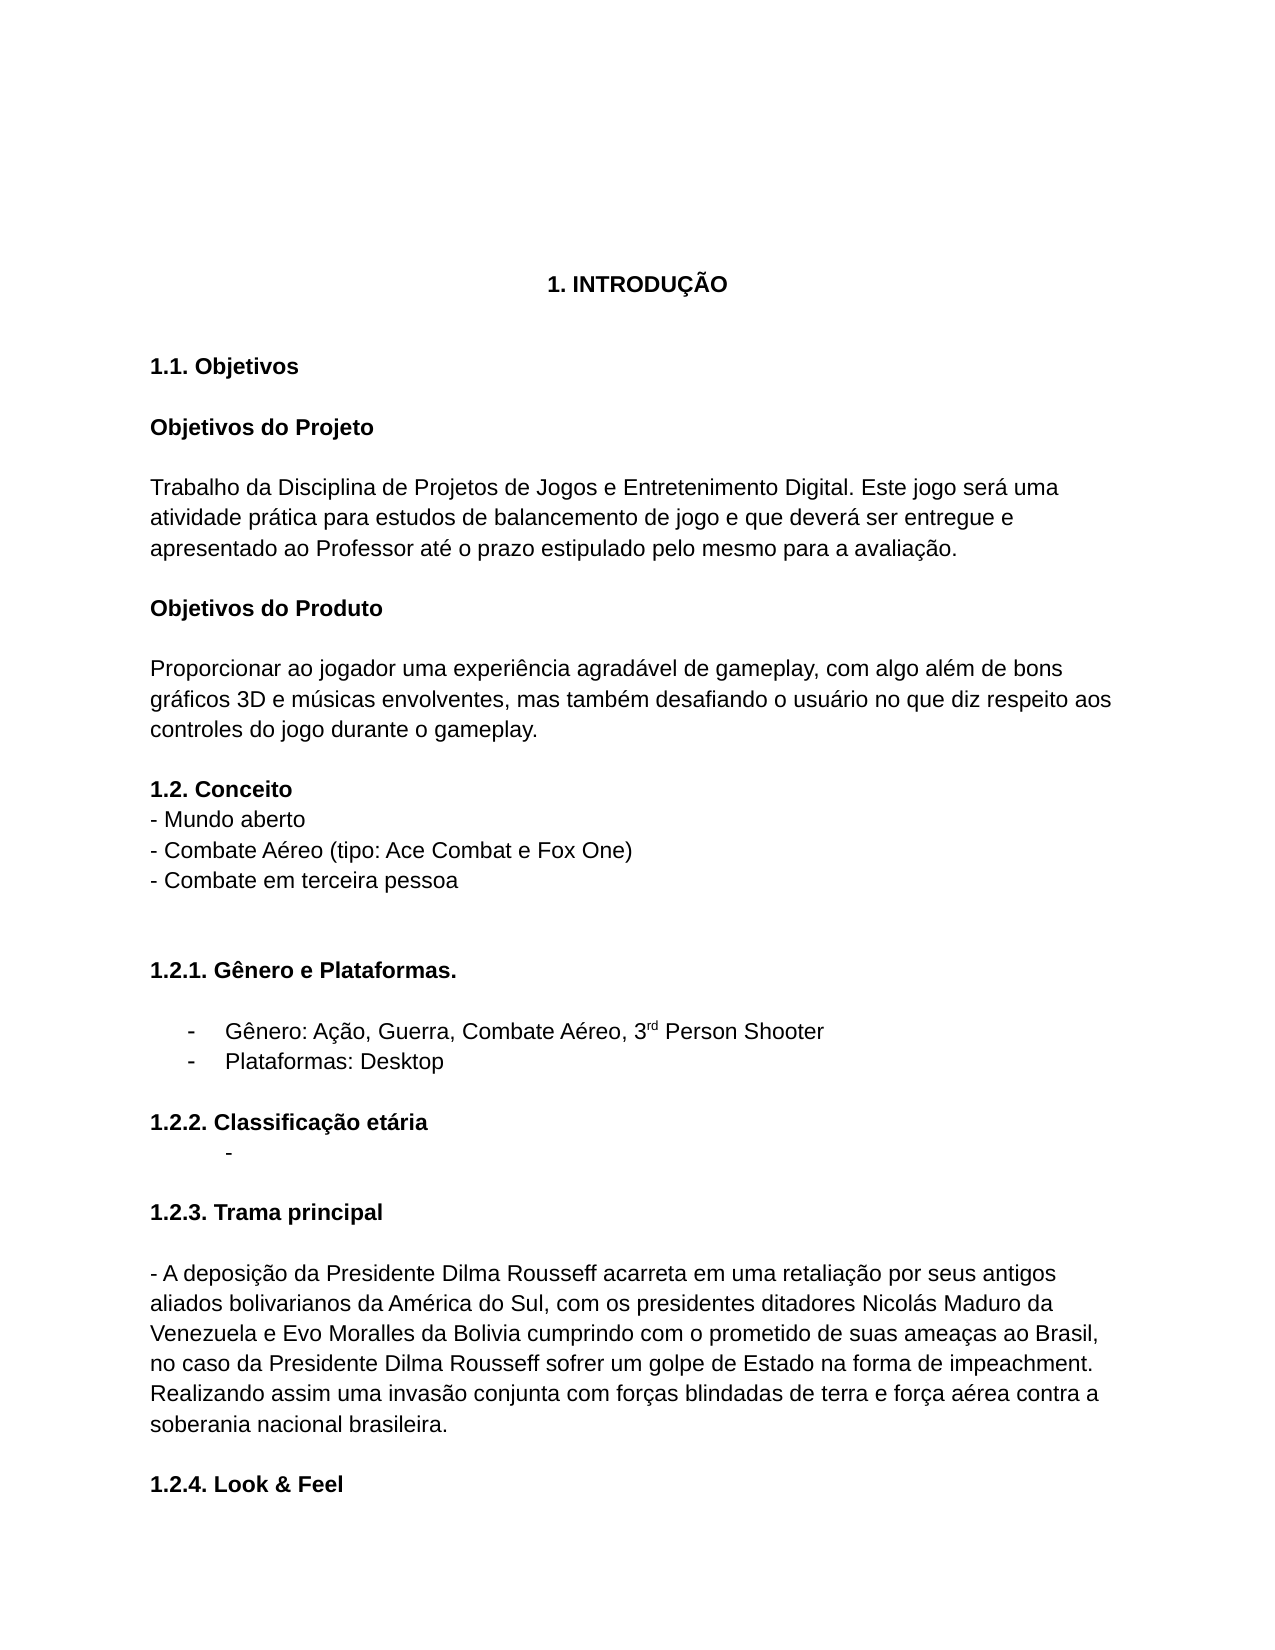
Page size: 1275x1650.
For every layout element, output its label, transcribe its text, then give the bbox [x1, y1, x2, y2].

text - Mundo aberto [150, 806, 1125, 833]
text 1.2.4. Look & Feel [150, 1471, 1125, 1497]
text - A deposição da Presidente Dilma Rousseff acarreta em uma retaliação por seus antigos aliados bolivarianos da América do Sul, com os presidentes ditadores Nicolás Maduro da Venezuela e Evo Moralles da Bolivia cumprindo com o prometido de suas ameaças ao Brasil, no caso da Presidente Dilma Rousseff sofrer um golpe de Estado na forma de impeachment. Realizando assim uma invasão conjunta com forças blindadas de terra e força aérea contra a soberania nacional brasileira. [150, 1259, 1125, 1437]
text 1.2. Conceito [150, 776, 1125, 802]
text Trabalho da Disciplina de Projetos de Jogos e Entretenimento Digital. Este jogo será uma atividade prática para estudos de balancemento de jogo e que deverá ser entregue e apresentado ao Professor até o prazo estipulado pelo mesmo para a avaliação. [150, 474, 1125, 561]
text Objetivos do Produto [150, 595, 1125, 621]
text - Combate Aéreo (tipo: Ace Combat e Fox One) [150, 837, 1125, 863]
text 1. INTRODUÇÃO [150, 271, 1125, 297]
list Plataformas: Desktop [187, 1048, 1125, 1074]
text - Combate em terceira pessoa [150, 867, 1125, 893]
text - [150, 1139, 1125, 1165]
text 1.1. Objetivos [150, 353, 1125, 379]
text 1.2.3. Trama principal [150, 1199, 1125, 1225]
list Gênero: Ação, Guerra, Combate Aéreo, 3rd Person Shooter [187, 1018, 1125, 1044]
text Objetivos do Projeto [150, 414, 1125, 440]
text Proporcionar ao jogador uma experiência agradável de gameplay, com algo além de bons gráficos 3D e músicas envolventes, mas também desafiando o usuário no que diz respeito aos controles do jogo durante o gameplay. [150, 655, 1125, 742]
text 1.2.2. Classificação etária [150, 1108, 1125, 1135]
text 1.2.1. Gênero e Plataformas. [150, 957, 1125, 984]
